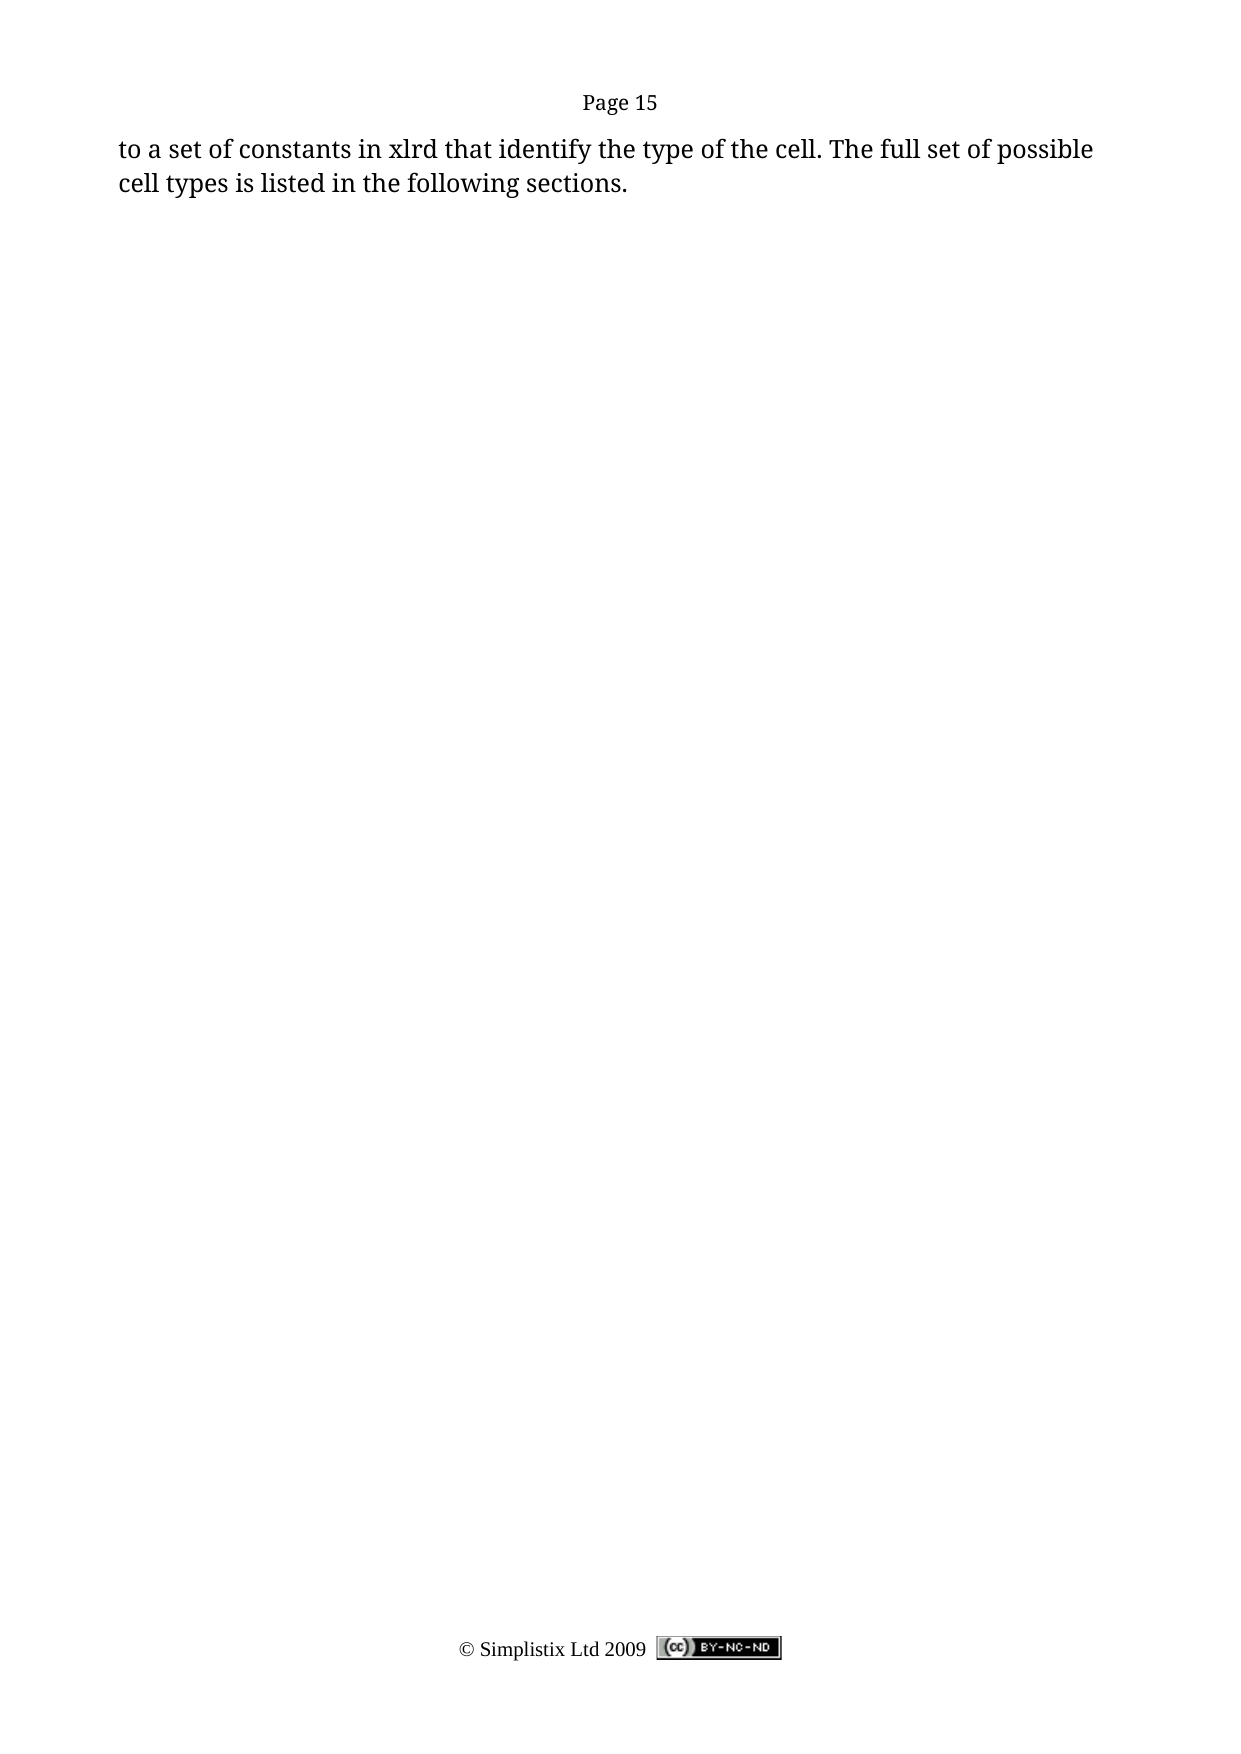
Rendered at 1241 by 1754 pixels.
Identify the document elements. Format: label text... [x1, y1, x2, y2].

picture [656, 1636, 782, 1660]
text to a set of constants in xlrd that identify the type of the cell. The full set of possible cell types is listed in the following sections. [118, 132, 1122, 200]
